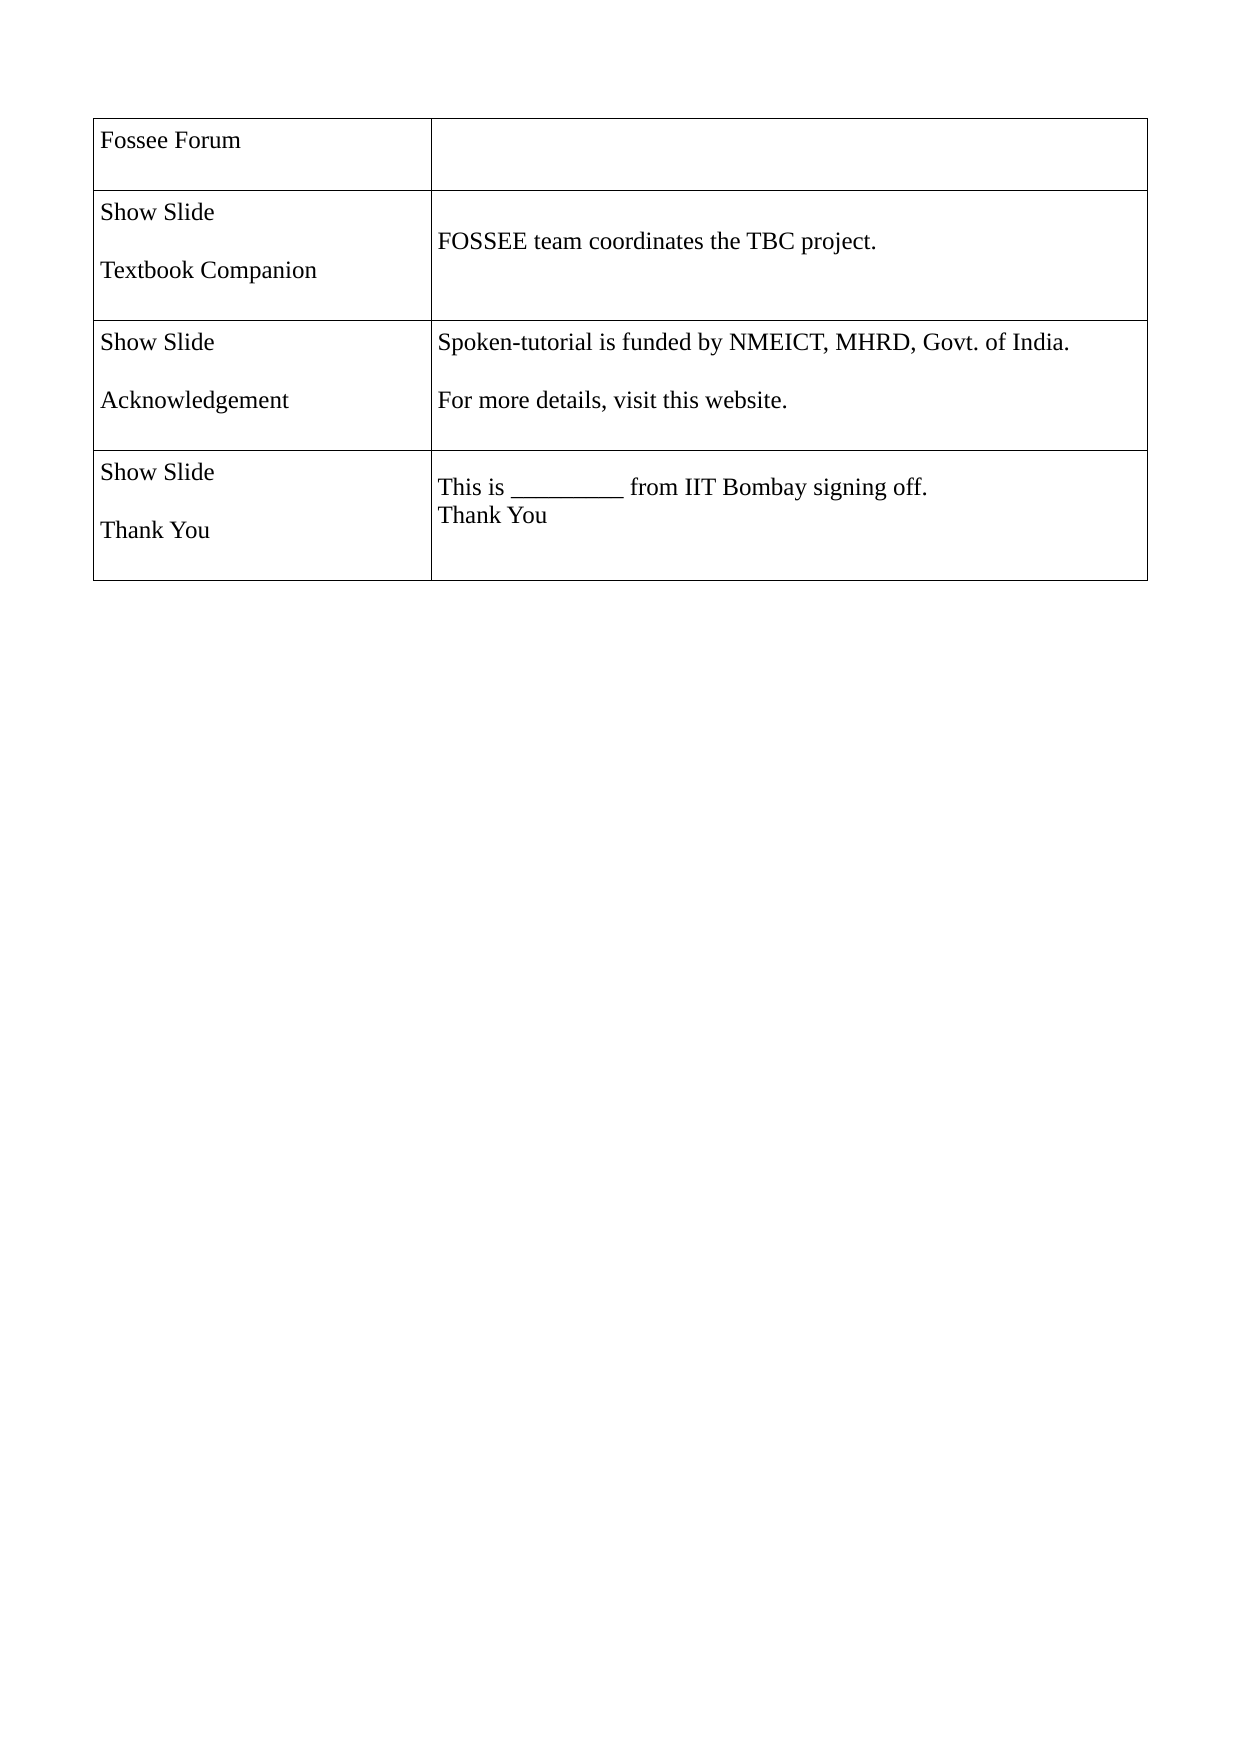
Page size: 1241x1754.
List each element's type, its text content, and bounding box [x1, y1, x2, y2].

table_cell Fossee Forum [94, 119, 431, 190]
table_cell Show Slide Textbook Companion [94, 191, 431, 320]
table_cell Show Slide Acknowledgement [94, 321, 431, 450]
table_cell Show Slide Thank You [94, 451, 431, 580]
table_cell Spoken-tutorial is funded by NMEICT, MHRD, Govt. of India. For more details, visit this website. [432, 321, 1147, 450]
table_cell [432, 119, 1147, 190]
table_cell FOSSEE team coordinates the TBC project. [432, 191, 1147, 320]
table_cell This is _________ from IIT Bombay signing off. Thank You [432, 451, 1147, 580]
